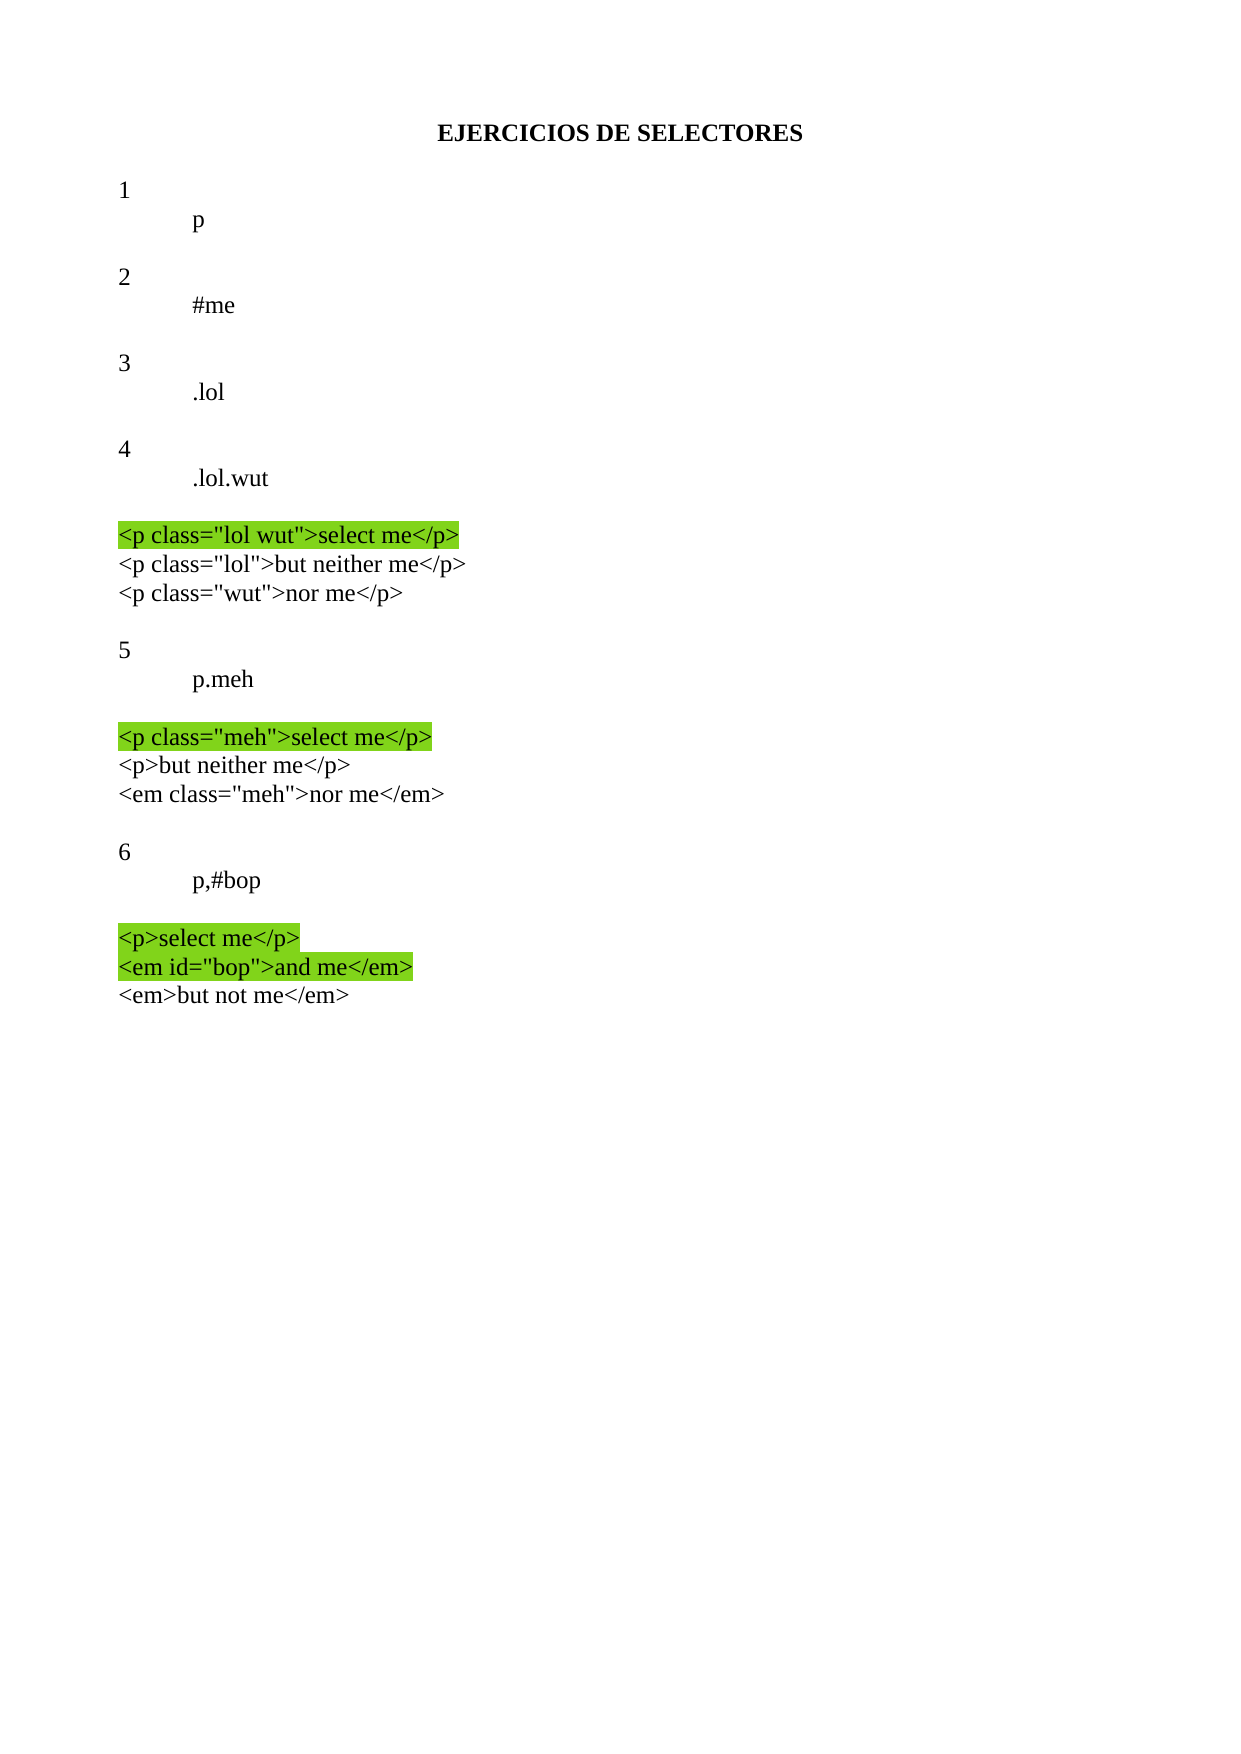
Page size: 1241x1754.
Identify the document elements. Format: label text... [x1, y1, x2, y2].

text 5 [118, 636, 1122, 664]
text <em class="meh">nor me</em> [118, 779, 1122, 808]
text 4 [118, 434, 1122, 463]
text <p class="lol wut">select me</p> [118, 521, 1122, 549]
text 6 [118, 837, 1122, 866]
text <p>but neither me</p> [118, 751, 1122, 779]
text p,#bop [118, 866, 1122, 894]
text <p class="meh">select me</p> [118, 722, 1122, 751]
text <em id="bop">and me</em> [118, 952, 1122, 981]
text 3 [118, 348, 1122, 377]
text <p class="lol">but neither me</p> [118, 549, 1122, 578]
text <p class="wut">nor me</p> [118, 578, 1122, 607]
text #me [118, 291, 1122, 319]
text p [118, 204, 1122, 233]
text EJERCICIOS DE SELECTORES [118, 118, 1122, 147]
text <p>select me</p> [118, 923, 1122, 952]
text 2 [118, 262, 1122, 291]
text p.meh [118, 664, 1122, 693]
text .lol [118, 377, 1122, 406]
text .lol.wut [118, 463, 1122, 492]
text 1 [118, 176, 1122, 204]
text <em>but not me</em> [118, 981, 1122, 1009]
